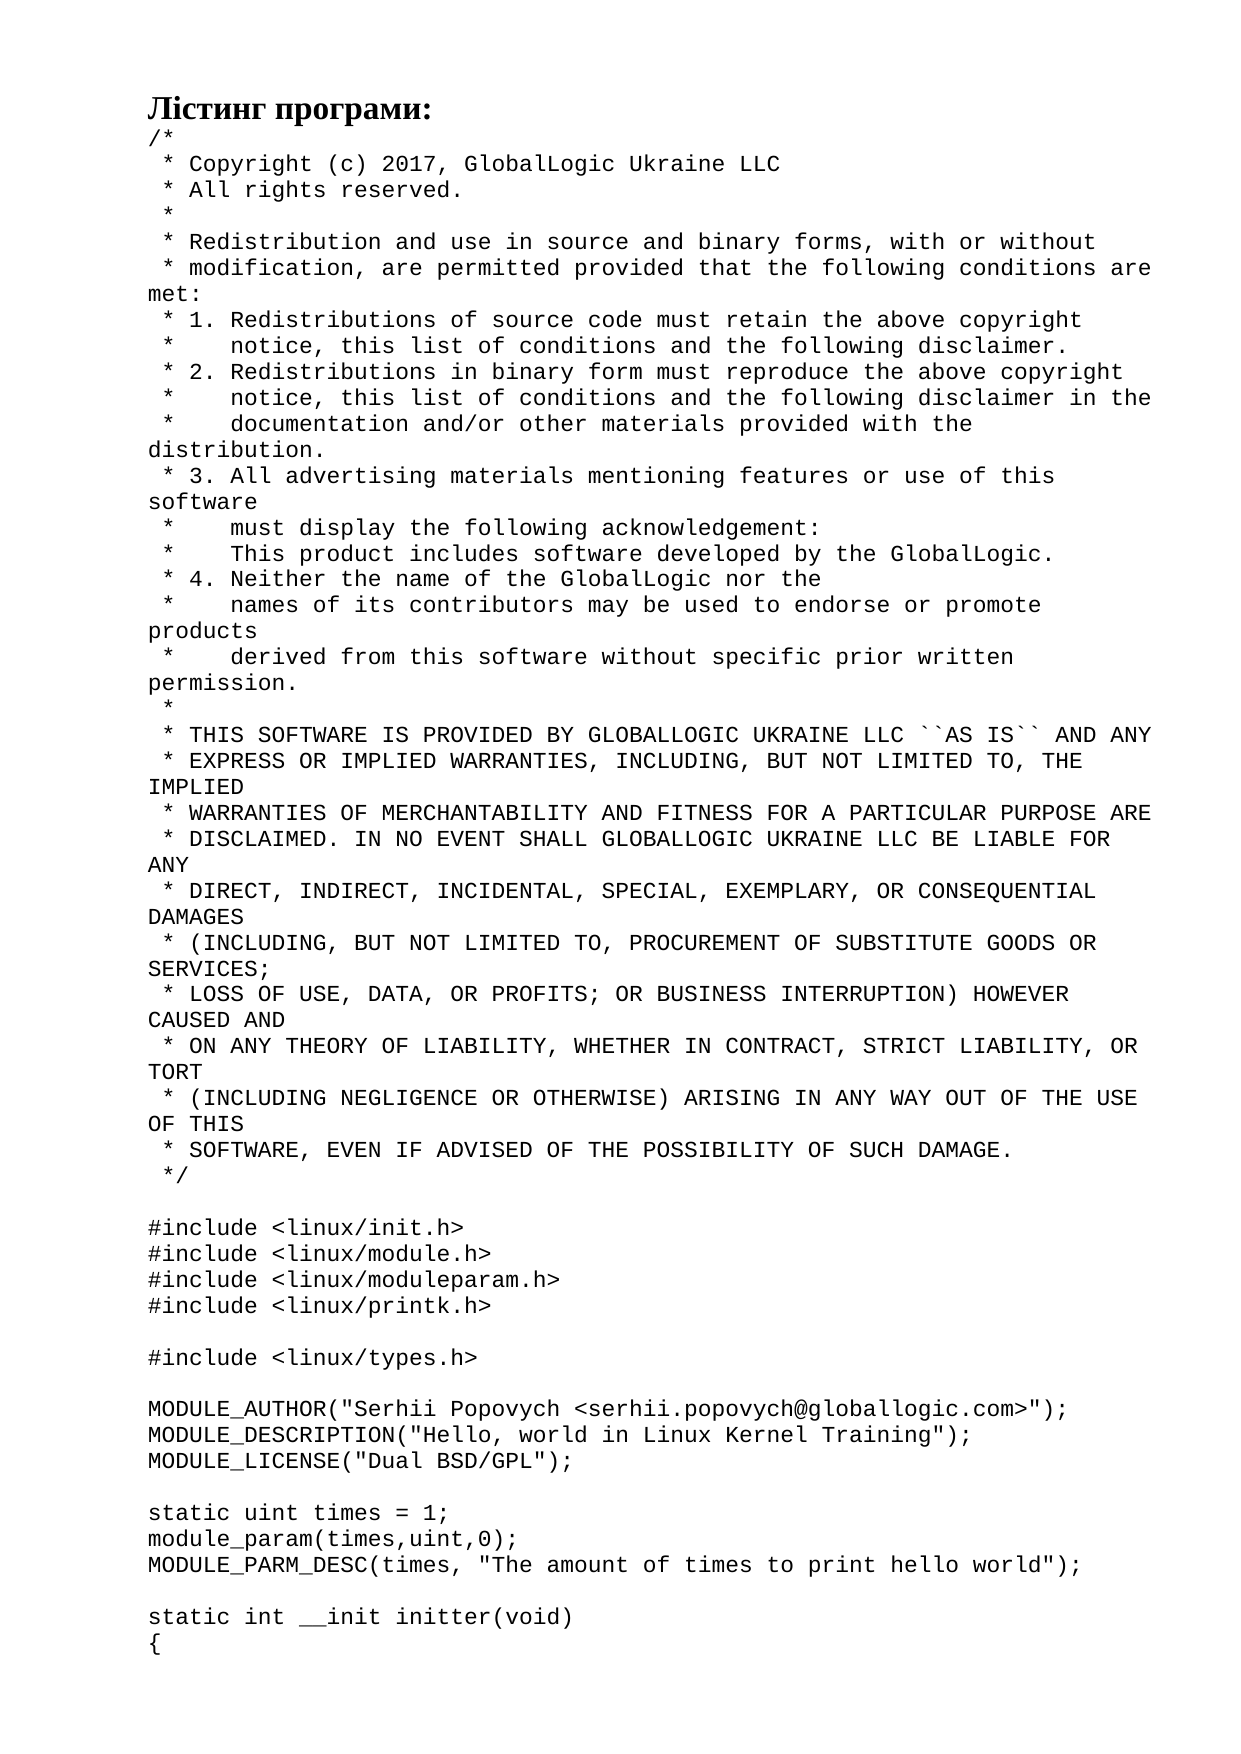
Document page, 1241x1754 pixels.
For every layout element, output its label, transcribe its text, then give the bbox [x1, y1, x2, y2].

text static uint times = 1; [148, 1502, 1152, 1527]
text #include <linux/init.h> [148, 1216, 1152, 1242]
text * LOSS OF USE, DATA, OR PROFITS; OR BUSINESS INTERRUPTION) HOWEVER CAUSED AND [148, 983, 1152, 1035]
text */ [148, 1164, 1152, 1190]
text * 3. All advertising materials mentioning features or use of this software [148, 464, 1152, 516]
text * WARRANTIES OF MERCHANTABILITY AND FITNESS FOR A PARTICULAR PURPOSE ARE [148, 801, 1152, 827]
text * Redistribution and use in source and binary forms, with or without [148, 231, 1152, 257]
text module_param(times,uint,0); [148, 1527, 1152, 1553]
text Лістинг програми: [148, 88, 1152, 127]
text MODULE_PARM_DESC(times, "The amount of times to print hello world"); [148, 1553, 1152, 1579]
text * documentation and/or other materials provided with the distribution. [148, 412, 1152, 464]
text * notice, this list of conditions and the following disclaimer. [148, 334, 1152, 360]
text #include <linux/moduleparam.h> [148, 1268, 1152, 1294]
text * DIRECT, INDIRECT, INCIDENTAL, SPECIAL, EXEMPLARY, OR CONSEQUENTIAL DAMAGES [148, 879, 1152, 931]
text * 2. Redistributions in binary form must reproduce the above copyright [148, 360, 1152, 386]
text * Copyright (c) 2017, GlobalLogic Ukraine LLC [148, 153, 1152, 179]
text * [148, 697, 1152, 723]
text * names of its contributors may be used to endorse or promote products [148, 594, 1152, 646]
text static int __init initter(void) [148, 1605, 1152, 1631]
text * (INCLUDING, BUT NOT LIMITED TO, PROCUREMENT OF SUBSTITUTE GOODS OR SERVICES; [148, 931, 1152, 983]
text * This product includes software developed by the GlobalLogic. [148, 542, 1152, 568]
text * [148, 205, 1152, 231]
text { [148, 1631, 1152, 1657]
text * 1. Redistributions of source code must retain the above copyright [148, 308, 1152, 334]
text #include <linux/types.h> [148, 1346, 1152, 1372]
text * EXPRESS OR IMPLIED WARRANTIES, INCLUDING, BUT NOT LIMITED TO, THE IMPLIED [148, 749, 1152, 801]
text MODULE_LICENSE("Dual BSD/GPL"); [148, 1450, 1152, 1476]
text MODULE_DESCRIPTION("Hello, world in Linux Kernel Training"); [148, 1424, 1152, 1450]
text * DISCLAIMED. IN NO EVENT SHALL GLOBALLOGIC UKRAINE LLC BE LIABLE FOR ANY [148, 827, 1152, 879]
text #include <linux/module.h> [148, 1242, 1152, 1268]
text /* [148, 127, 1152, 153]
text * (INCLUDING NEGLIGENCE OR OTHERWISE) ARISING IN ANY WAY OUT OF THE USE OF THIS [148, 1087, 1152, 1138]
text #include <linux/printk.h> [148, 1294, 1152, 1320]
text * THIS SOFTWARE IS PROVIDED BY GLOBALLOGIC UKRAINE LLC ``AS IS`` AND ANY [148, 723, 1152, 749]
text * SOFTWARE, EVEN IF ADVISED OF THE POSSIBILITY OF SUCH DAMAGE. [148, 1138, 1152, 1164]
text * notice, this list of conditions and the following disclaimer in the [148, 386, 1152, 412]
text * ON ANY THEORY OF LIABILITY, WHETHER IN CONTRACT, STRICT LIABILITY, OR TORT [148, 1035, 1152, 1087]
text MODULE_AUTHOR("Serhii Popovych <serhii.popovych@globallogic.com>"); [148, 1398, 1152, 1424]
text * 4. Neither the name of the GlobalLogic nor the [148, 568, 1152, 594]
text * All rights reserved. [148, 179, 1152, 205]
text * modification, are permitted provided that the following conditions are met: [148, 257, 1152, 308]
text * derived from this software without specific prior written permission. [148, 646, 1152, 697]
text * must display the following acknowledgement: [148, 516, 1152, 542]
